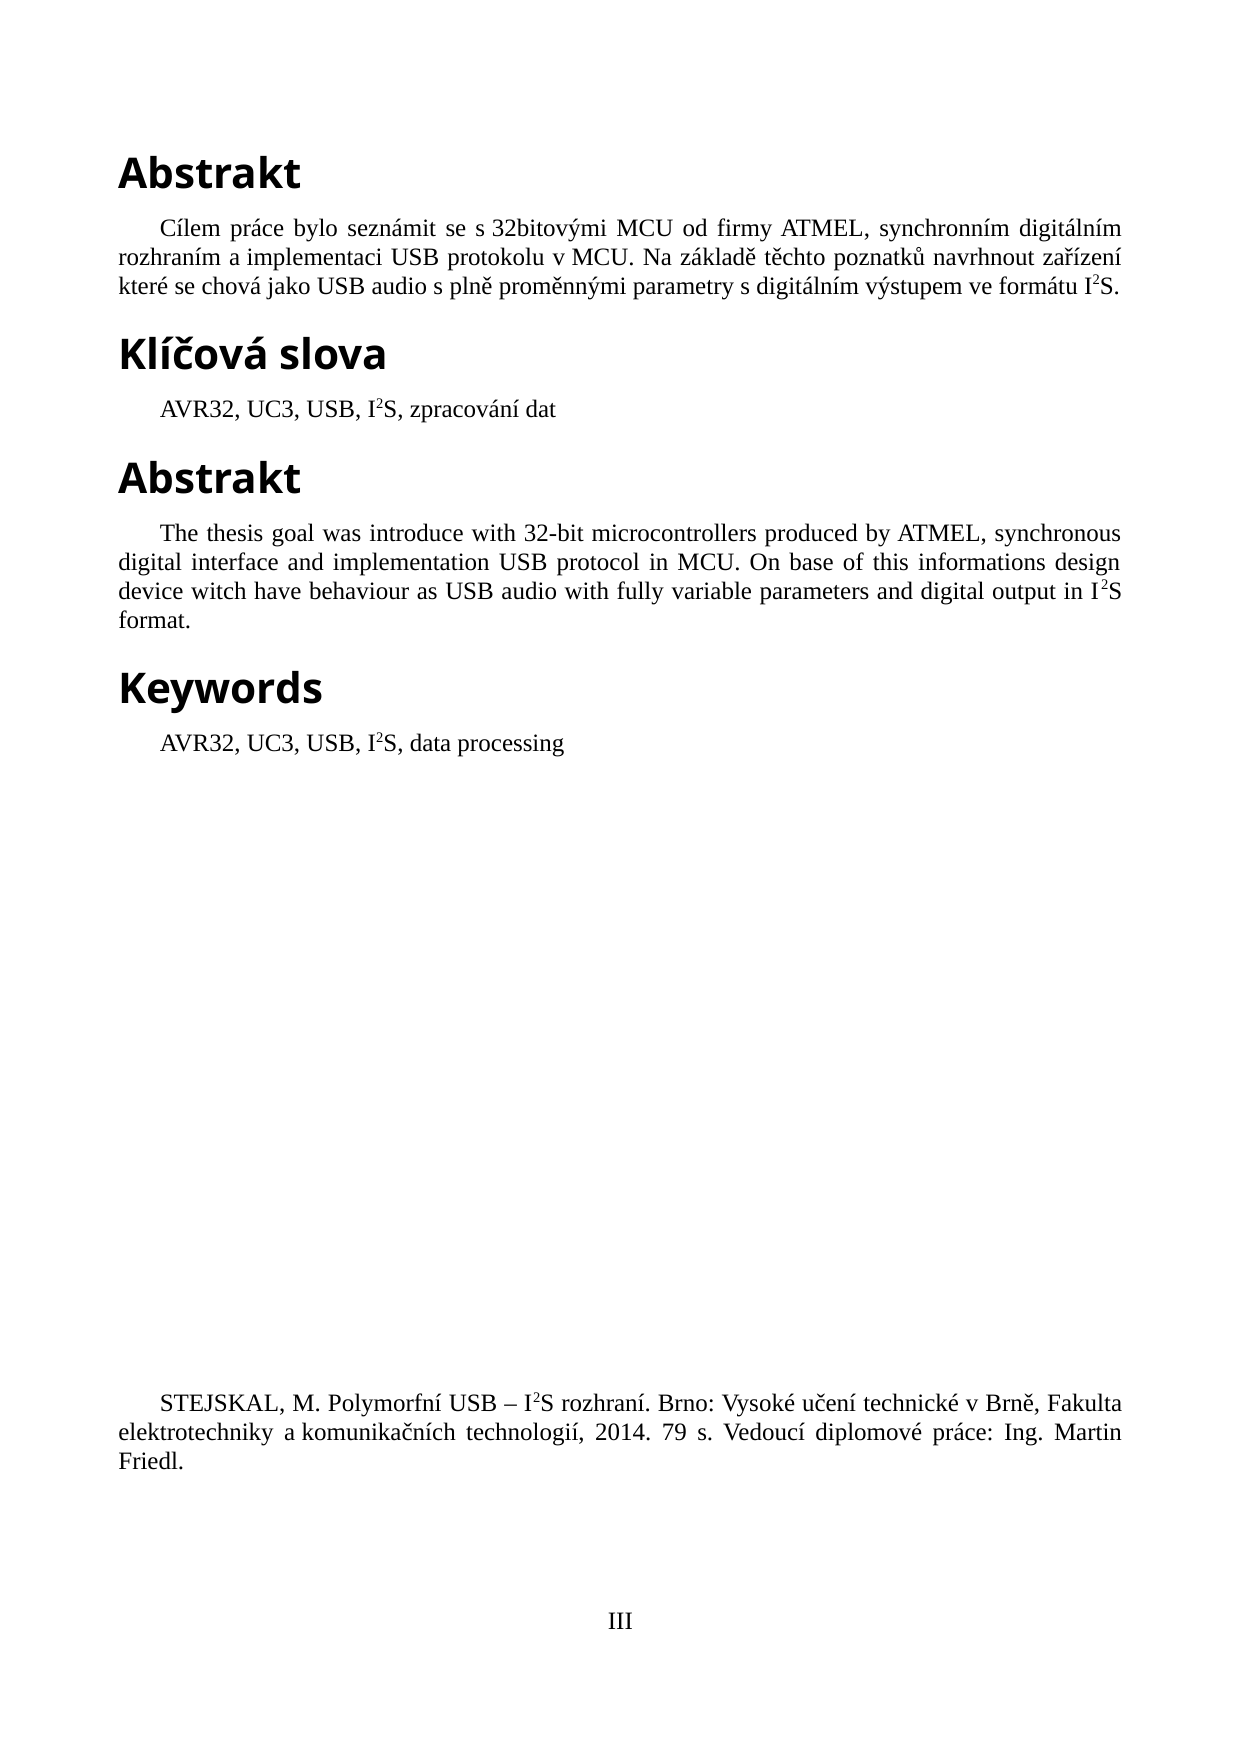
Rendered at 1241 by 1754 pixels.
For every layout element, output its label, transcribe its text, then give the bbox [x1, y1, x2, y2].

text Keywords [118, 658, 1122, 716]
text STEJSKAL, M. Polymorfní USB – I2S rozhraní. Brno: Vysoké učení technické v Brně, Fakulta elektrotechniky a komunikačních technologií, 2014. 79 s. Vedoucí diplomové práce: Ing. Martin Friedl. [118, 1388, 1122, 1475]
text AVR32, UC3, USB, I2S, data processing [118, 728, 1122, 757]
text Klíčová slova [118, 324, 1122, 382]
text The thesis goal was introduce with 32-bit microcontrollers produced by ATMEL, synchronous digital interface and implementation USB protocol in MCU. On base of this informations design device witch have behaviour as USB audio with fully variable parameters and digital output in I2S format. [118, 518, 1122, 633]
text AVR32, UC3, USB, I2S, zpracování dat [118, 394, 1122, 423]
text Abstrakt [118, 143, 1122, 201]
text Abstrakt [118, 448, 1122, 506]
text Cílem práce bylo seznámit se s 32bitovými MCU od firmy ATMEL, synchronním digitálním rozhraním a implementaci USB protokolu v MCU. Na základě těchto poznatků navrhnout zařízení které se chová jako USB audio s plně proměnnými parametry s digitálním výstupem ve formátu I2S. [118, 213, 1122, 299]
